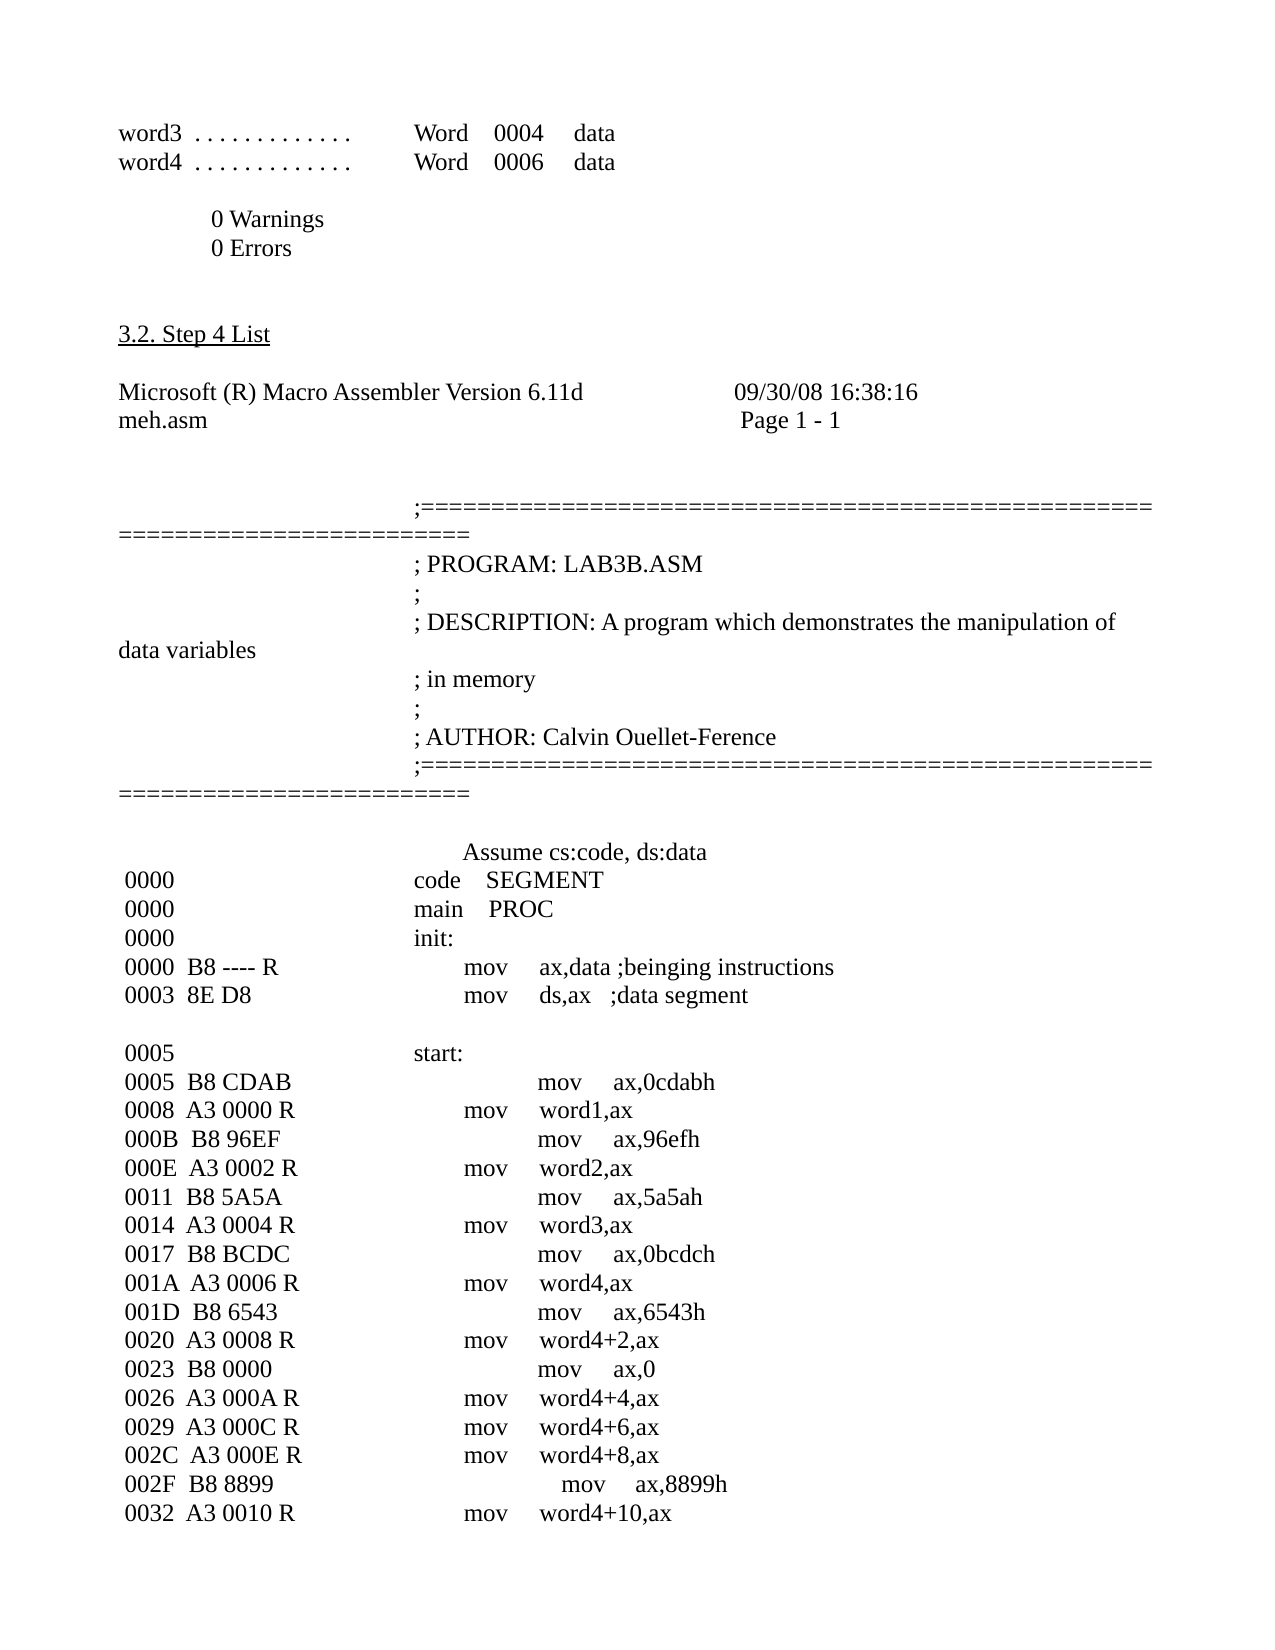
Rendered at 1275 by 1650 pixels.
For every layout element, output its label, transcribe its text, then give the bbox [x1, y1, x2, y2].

text 0026 A3 000A R mov word4+4,ax [118, 1383, 1157, 1412]
text Assume cs:code, ds:data [118, 837, 1157, 866]
text 002F B8 8899 mov ax,8899h [118, 1469, 1157, 1498]
text 0017 B8 BCDC mov ax,0bcdch [118, 1239, 1157, 1268]
text 0000 init: [118, 923, 1157, 952]
text ; [118, 693, 1157, 722]
text ; AUTHOR: Calvin Ouellet-Ference [118, 722, 1157, 751]
text word4 . . . . . . . . . . . . . Word 0006 data [118, 147, 1157, 176]
text ; [118, 578, 1157, 607]
text 0029 A3 000C R mov word4+6,ax [118, 1412, 1157, 1441]
text 0032 A3 0010 R mov word4+10,ax [118, 1498, 1157, 1527]
text ; PROGRAM: LAB3B.ASM [118, 549, 1157, 578]
text ;============================================================================= [118, 492, 1157, 549]
text 0008 A3 0000 R mov word1,ax [118, 1096, 1157, 1124]
text 0023 B8 0000 mov ax,0 [118, 1354, 1157, 1383]
text 002C A3 000E R mov word4+8,ax [118, 1441, 1157, 1469]
text 0000 code SEGMENT [118, 866, 1157, 894]
text 000E A3 0002 R mov word2,ax [118, 1153, 1157, 1182]
text ; DESCRIPTION: A program which demonstrates the manipulation of data variables [118, 607, 1157, 664]
text word3 . . . . . . . . . . . . . Word 0004 data [118, 118, 1157, 147]
text 0000 B8 ---- R mov ax,data ;beinging instructions [118, 952, 1157, 981]
text 0 Errors [118, 233, 1157, 262]
text 0011 B8 5A5A mov ax,5a5ah [118, 1182, 1157, 1211]
text 0005 B8 CDAB mov ax,0cdabh [118, 1067, 1157, 1096]
text 0014 A3 0004 R mov word3,ax [118, 1211, 1157, 1239]
text 001D B8 6543 mov ax,6543h [118, 1297, 1157, 1326]
text ; in memory [118, 664, 1157, 693]
text 000B B8 96EF mov ax,96efh [118, 1124, 1157, 1153]
text 0000 main PROC [118, 894, 1157, 923]
text 001A A3 0006 R mov word4,ax [118, 1268, 1157, 1297]
text 0003 8E D8 mov ds,ax ;data segment [118, 981, 1157, 1009]
text 0005 start: [118, 1038, 1157, 1067]
text 0 Warnings [118, 204, 1157, 233]
text 3.2. Step 4 List [118, 319, 1157, 348]
text meh.asm Page 1 - 1 [118, 406, 1157, 434]
text Microsoft (R) Macro Assembler Version 6.11d 09/30/08 16:38:16 [118, 377, 1157, 406]
text ;============================================================================= [118, 751, 1157, 808]
text 0020 A3 0008 R mov word4+2,ax [118, 1326, 1157, 1354]
